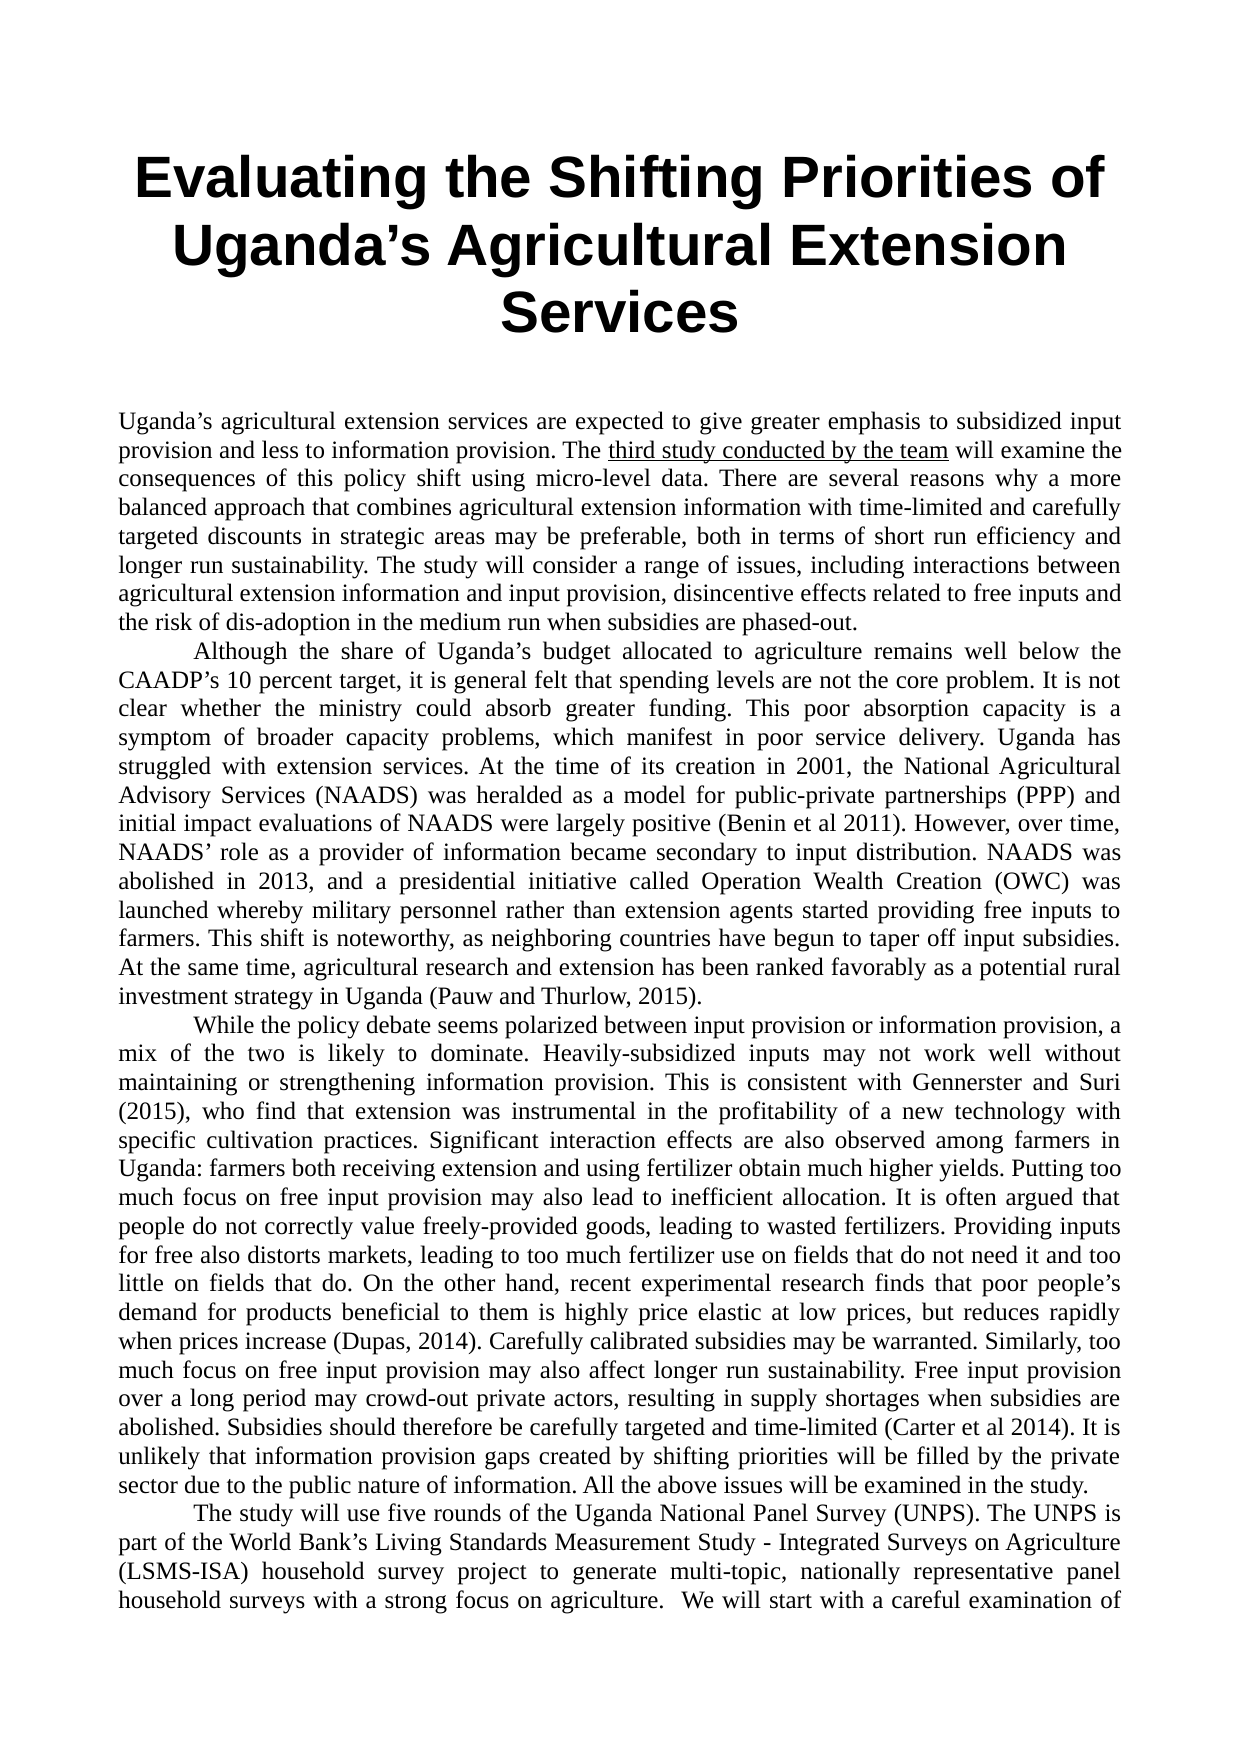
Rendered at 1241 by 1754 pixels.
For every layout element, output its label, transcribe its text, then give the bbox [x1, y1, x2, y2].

text Although the share of Uganda’s budget allocated to agriculture remains well below the CAADP’s 10 percent target, it is general felt that spending levels are not the core problem. It is not clear whether the ministry could absorb greater funding. This poor absorption capacity is a symptom of broader capacity problems, which manifest in poor service delivery. Uganda has struggled with extension services. At the time of its creation in 2001, the National Agricultural Advisory Services (NAADS) was heralded as a model for public-private partnerships (PPP) and initial impact evaluations of NAADS were largely positive (Benin et al 2011). However, over time, NAADS’ role as a provider of information became secondary to input distribution. NAADS was abolished in 2013, and a presidential initiative called Operation Wealth Creation (OWC) was launched whereby military personnel rather than extension agents started providing free inputs to farmers. This shift is noteworthy, as neighboring countries have begun to taper off input subsidies. At the same time, agricultural research and extension has been ranked favorably as a potential rural investment strategy in Uganda (Pauw and Thurlow, 2015). [118, 636, 1122, 1010]
text While the policy debate seems polarized between input provision or information provision, a mix of the two is likely to dominate. Heavily-subsidized inputs may not work well without maintaining or strengthening information provision. This is consistent with Gennerster and Suri (2015), who find that extension was instrumental in the profitability of a new technology with specific cultivation practices. Significant interaction effects are also observed among farmers in Uganda: farmers both receiving extension and using fertilizer obtain much higher yields. Putting too much focus on free input provision may also lead to inefficient allocation. It is often argued that people do not correctly value freely-provided goods, leading to wasted fertilizers. Providing inputs for free also distorts markets, leading to too much fertilizer use on fields that do not need it and too little on fields that do. On the other hand, recent experimental research finds that poor people’s demand for products beneficial to them is highly price elastic at low prices, but reduces rapidly when prices increase (Dupas, 2014). Carefully calibrated subsidies may be warranted. Similarly, too much focus on free input provision may also affect longer run sustainability. Free input provision over a long period may crowd-out private actors, resulting in supply shortages when subsidies are abolished. Subsidies should therefore be carefully targeted and time-limited (Carter et al 2014). It is unlikely that information provision gaps created by shifting priorities will be filled by the private sector due to the public nature of information. All the above issues will be examined in the study. [118, 1010, 1122, 1498]
text The study will use five rounds of the Uganda National Panel Survey (UNPS). The UNPS is part of the World Bank’s Living Standards Measurement Study - Integrated Surveys on Agriculture (LSMS-ISA) household survey project to generate multi-topic, nationally representative panel household surveys with a strong focus on agriculture. We will start with a careful examination of [118, 1498, 1122, 1613]
text Uganda’s agricultural extension services are expected to give greater emphasis to subsidized input provision and less to information provision. The third study conducted by the team will examine the consequences of this policy shift using micro-level data. There are several reasons why a more balanced approach that combines agricultural extension information with time-limited and carefully targeted discounts in strategic areas may be preferable, both in terms of short run efficiency and longer run sustainability. The study will consider a range of issues, including interactions between agricultural extension information and input provision, disincentive effects related to free inputs and the risk of dis-adoption in the medium run when subsidies are phased-out. [118, 406, 1122, 636]
title Evaluating the Shifting Priorities of Uganda’s Agricultural Extension Services [118, 143, 1122, 344]
